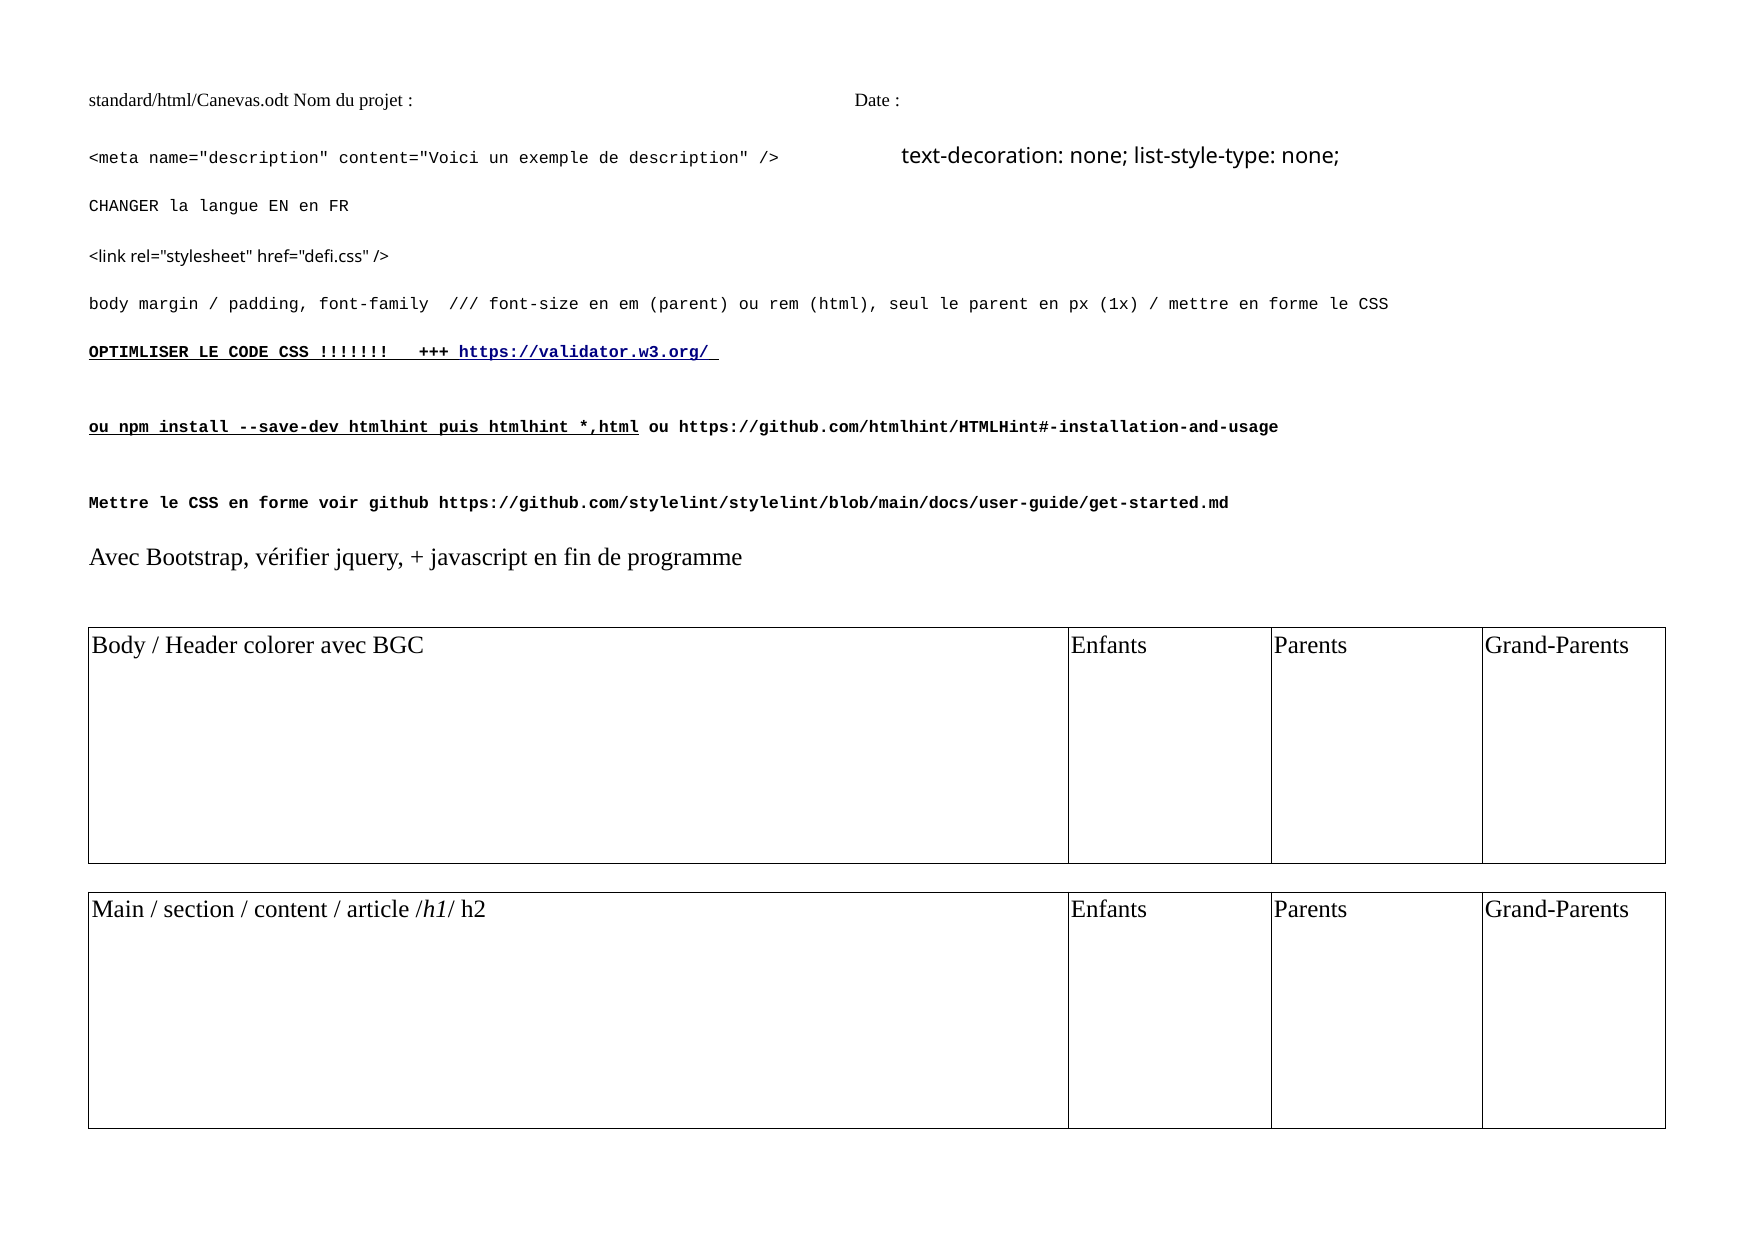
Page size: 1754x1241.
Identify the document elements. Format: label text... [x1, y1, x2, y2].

table_header Parents [1272, 628, 1482, 863]
text <meta name="description" content="Voici un exemple de description" /> text-decoration: none; list-style-type: none; [88, 139, 1665, 169]
text body margin / padding, font-family /// font-size en em (parent) ou rem (html), seul le parent en px (1x) / mettre en forme le CSS [88, 296, 1665, 315]
table_header Main / section / content / article /h1/ h2 [89, 893, 1068, 1127]
text OPTIMLISER LE CODE CSS !!!!!!! +++ https://validator.w3.org/ [88, 343, 1665, 362]
table_header Grand-Parents [1483, 628, 1665, 863]
table_header Grand-Parents [1483, 893, 1665, 1127]
text Avec Bootstrap, vérifier jquery, + javascript en fin de programme [88, 542, 1665, 571]
text ou npm install --save-dev htmlhint puis htmlhint *,html ou https://github.com/htmlhint/HTMLHint#-installation-and-usage [88, 419, 1665, 437]
table_header Enfants [1069, 628, 1271, 863]
text CHANGER la langue EN en FR [88, 198, 1665, 217]
table_header Enfants [1069, 893, 1271, 1127]
table_header Body / Header colorer avec BGC [89, 628, 1068, 863]
text <link rel="stylesheet" href="defi.css" /> [88, 245, 1665, 268]
text Mettre le CSS en forme voir github https://github.com/stylelint/stylelint/blob/main/docs/user-guide/get-started.md [88, 494, 1665, 513]
table_header Parents [1272, 893, 1482, 1127]
